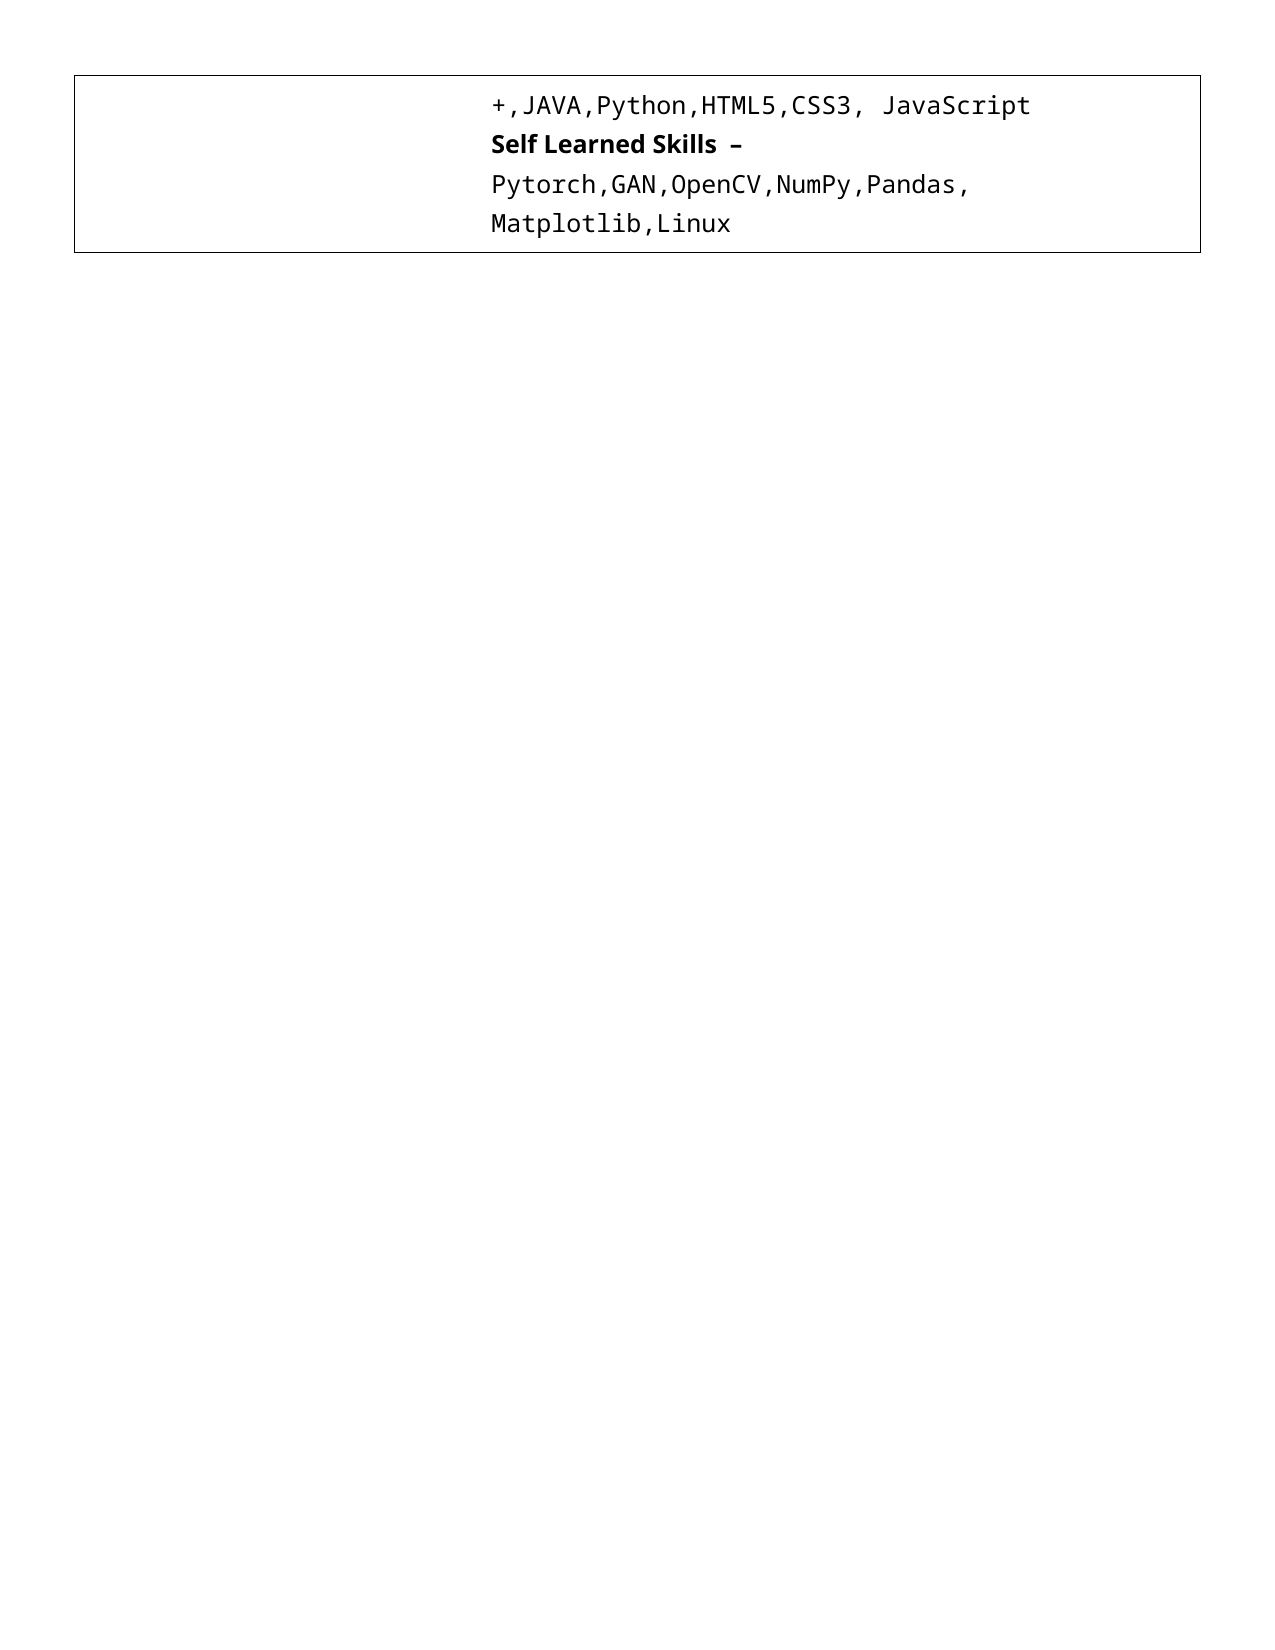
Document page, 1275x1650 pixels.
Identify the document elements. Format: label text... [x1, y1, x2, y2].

table_cell +,JAVA,Python,HTML5,CSS3, JavaScript Self Learned Skills – Pytorch,GAN,OpenCV,NumPy,Pandas, Matplotlib,Linux [479, 76, 1200, 252]
table_cell [75, 76, 479, 252]
